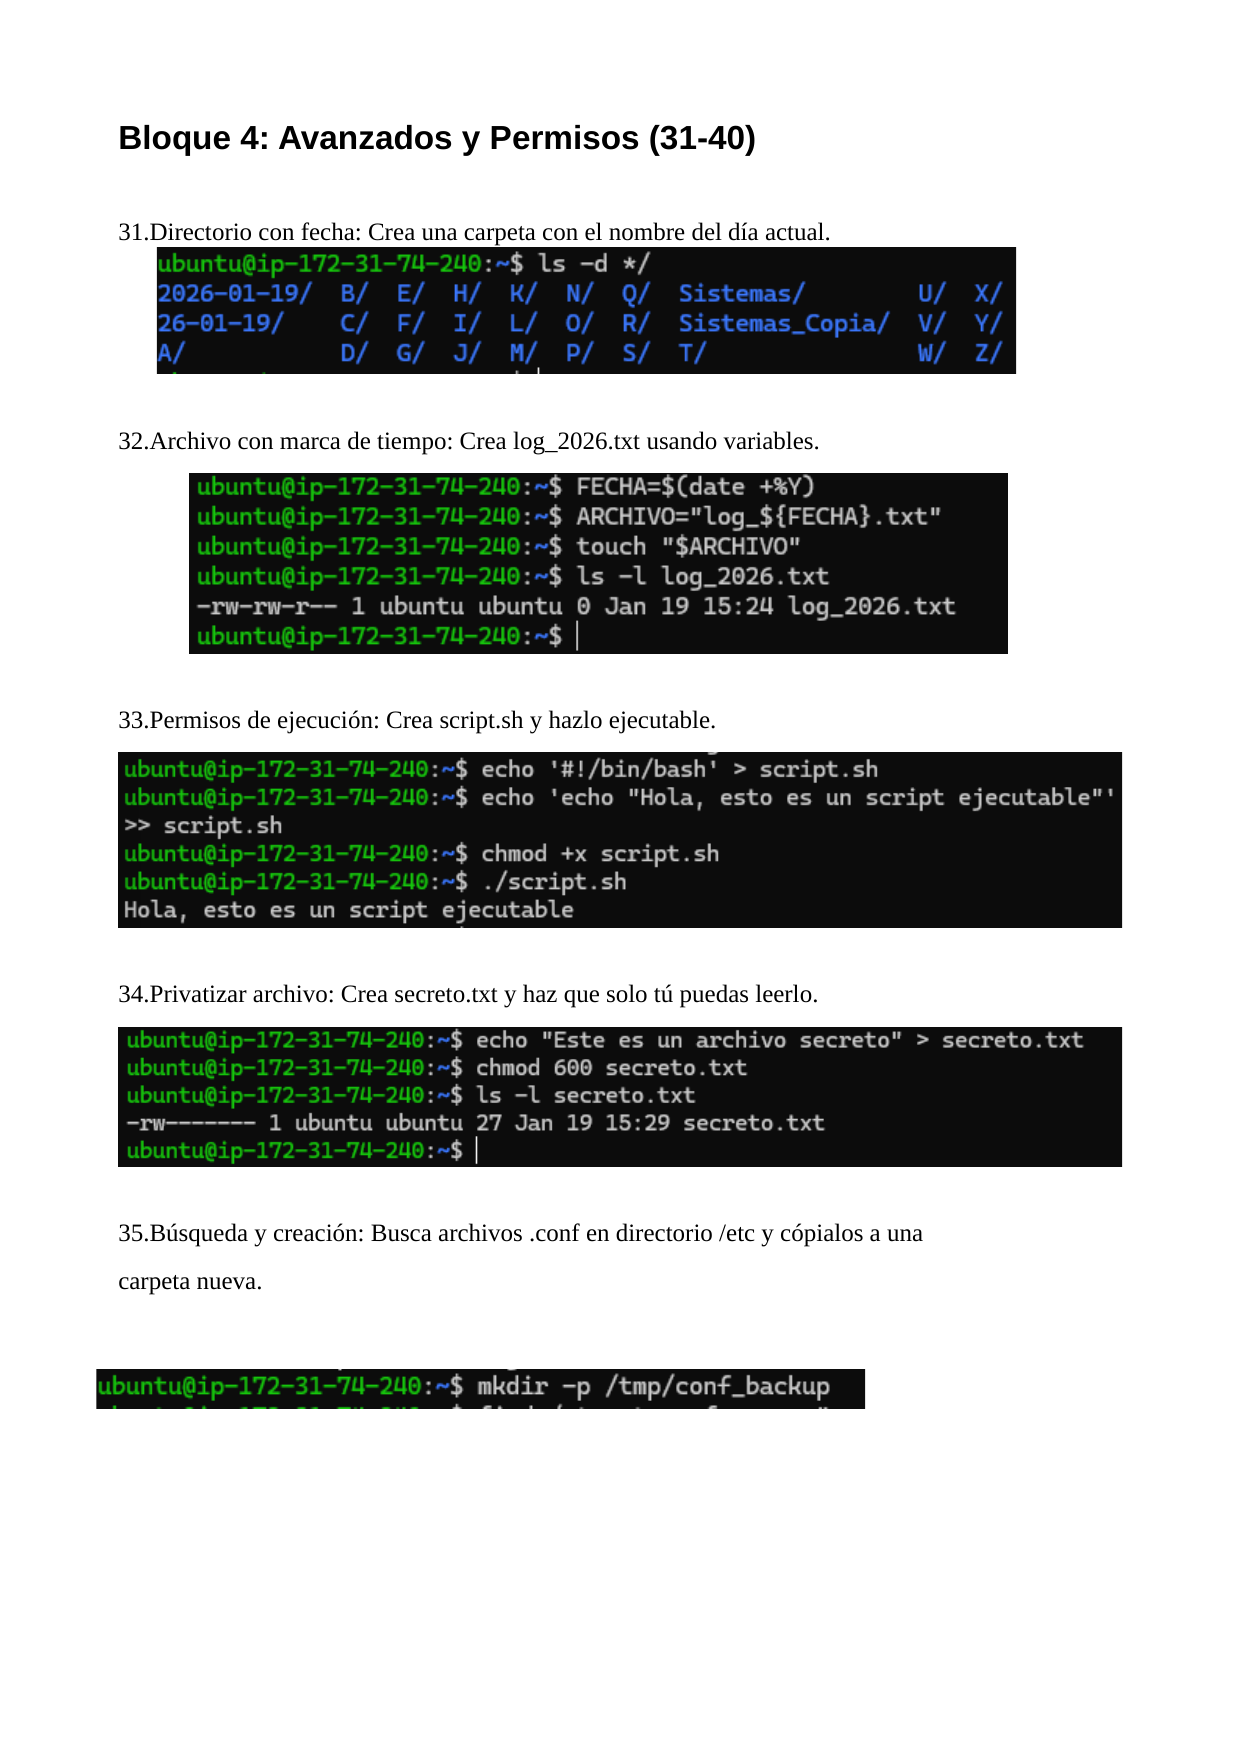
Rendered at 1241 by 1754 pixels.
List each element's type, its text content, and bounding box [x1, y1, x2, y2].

picture [96, 1369, 865, 1409]
text carpeta nueva. [118, 1266, 1122, 1294]
text 31.Directorio con fecha: Crea una carpeta con el nombre del día actual. [118, 217, 1122, 245]
picture [118, 752, 1123, 928]
text 33.Permisos de ejecución: Crea script.sh y hazlo ejecutable. [118, 705, 1122, 734]
picture [156, 247, 1017, 374]
text 32.Archivo con marca de tiempo: Crea log_2026.txt usando variables. [118, 426, 1122, 454]
picture [189, 473, 1008, 654]
picture [118, 1027, 1123, 1167]
text 35.Búsqueda y creación: Busca archivos .conf en directorio /etc y cópialos a una [118, 1218, 1122, 1247]
text 34.Privatizar archivo: Crea secreto.txt y haz que solo tú puedas leerlo. [118, 979, 1122, 1008]
subtitle Bloque 4: Avanzados y Permisos (31-40) [118, 118, 1122, 157]
